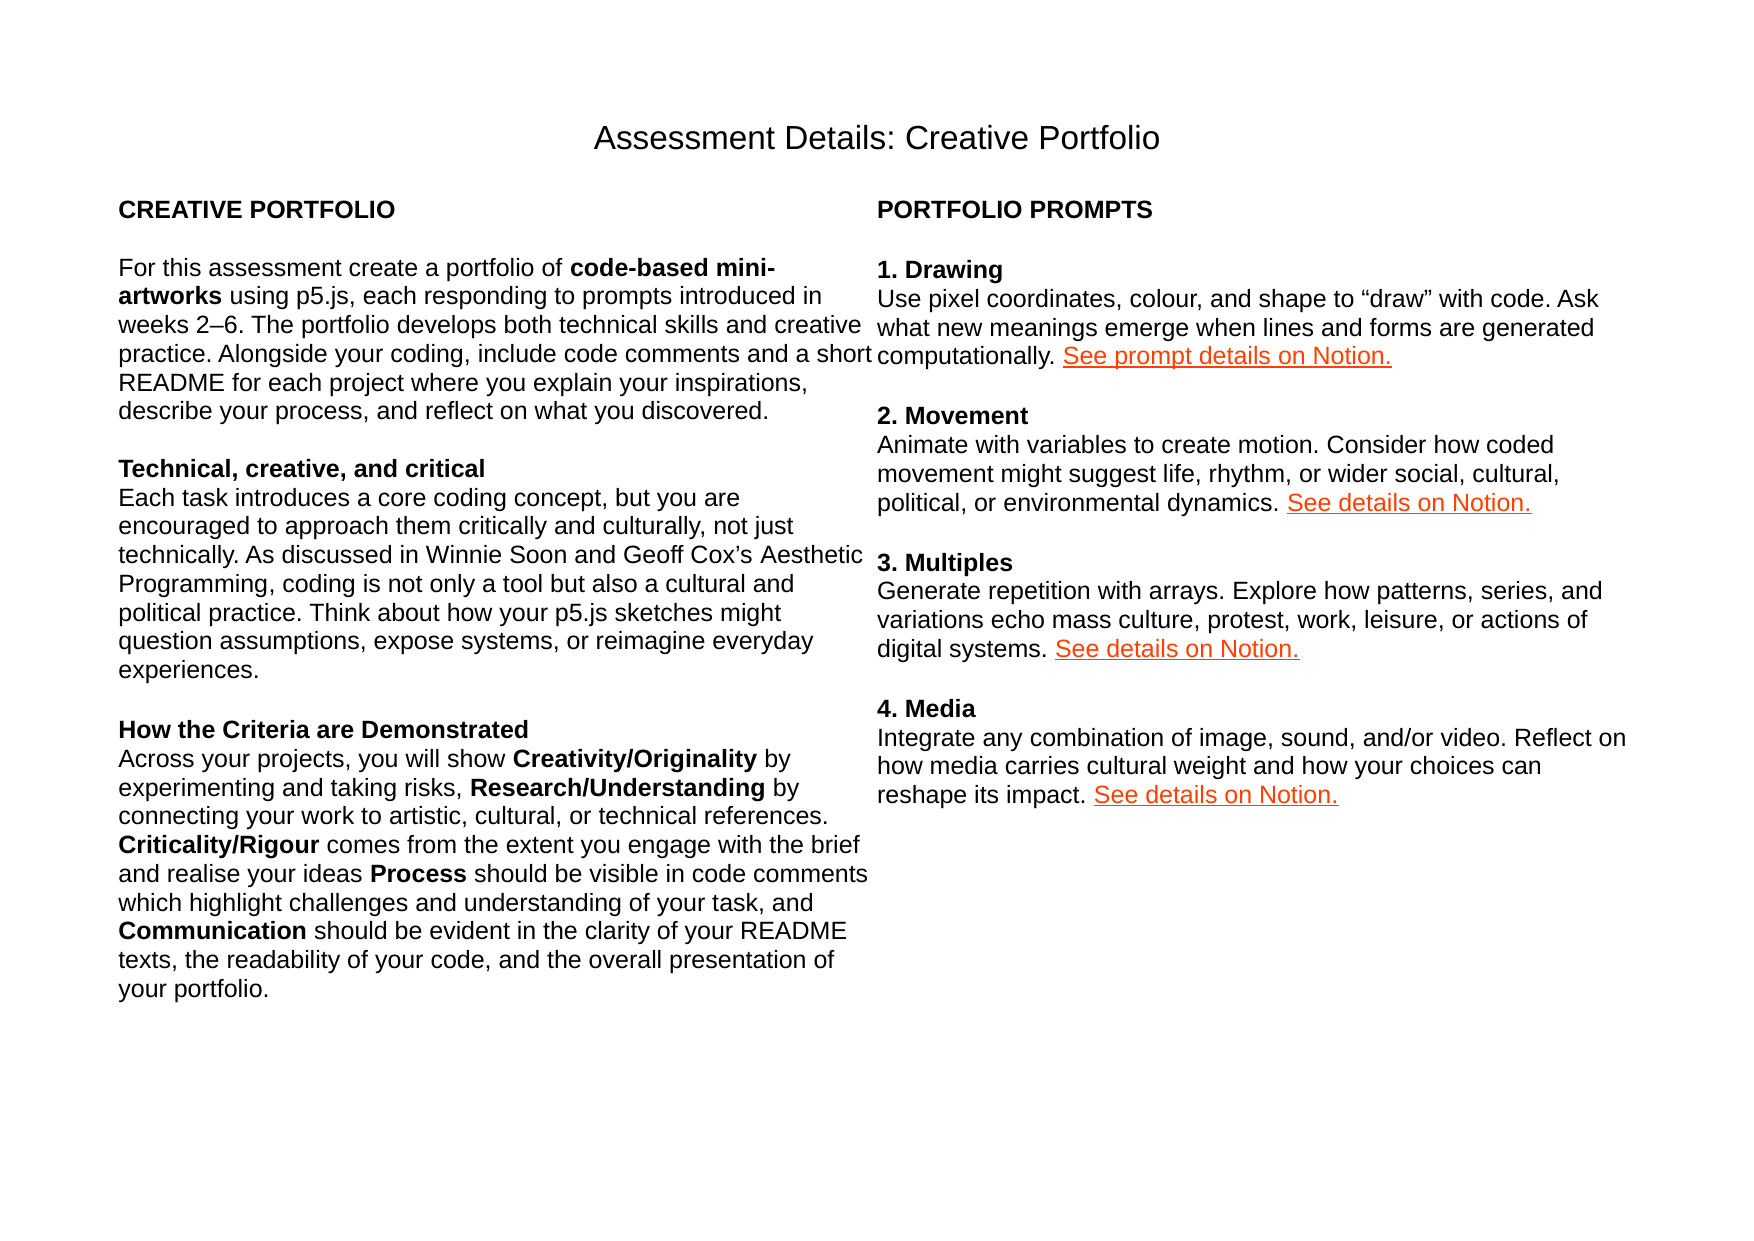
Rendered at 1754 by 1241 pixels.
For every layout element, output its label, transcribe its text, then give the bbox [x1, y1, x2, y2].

table_header PORTFOLIO PROMPTS 1. Drawing Use pixel coordinates, colour, and shape to “draw” with code. Ask what new meanings emerge when lines and forms are generated computationally. See prompt details on Notion. 2. Movement Animate with variables to create motion. Consider how coded movement might suggest life, rhythm, or wider social, cultural, political, or environmental dynamics. See details on Notion. 3. Multiples Generate repetition with arrays. Explore how patterns, series, and variations echo mass culture, protest, work, leisure, or actions of digital systems. See details on Notion. 4. Media Integrate any combination of image, sound, and/or video. Reflect on how media carries cultural weight and how your choices can reshape its impact. See details on Notion. [877, 195, 1636, 1002]
table_header CREATIVE PORTFOLIO For this assessment create a portfolio of code-based mini-artworks using p5.js, each responding to prompts introduced in weeks 2–6. The portfolio develops both technical skills and creative practice. Alongside your coding, include code comments and a short README for each project where you explain your inspirations, describe your process, and reflect on what you discovered. Technical, creative, and critical Each task introduces a core coding concept, but you are encouraged to approach them critically and culturally, not just technically. As discussed in Winnie Soon and Geoff Cox’s Aesthetic Programming, coding is not only a tool but also a cultural and political practice. Think about how your p5.js sketches might question assumptions, expose systems, or reimagine everyday experiences. How the Criteria are Demonstrated Across your projects, you will show Creativity/Originality by experimenting and taking risks, Research/Understanding by connecting your work to artistic, cultural, or technical references. Criticality/Rigour comes from the extent you engage with the brief and realise your ideas Process should be visible in code comments which highlight challenges and understanding of your task, and Communication should be evident in the clarity of your README texts, the readability of your code, and the overall presentation of your portfolio. [118, 195, 877, 1002]
text Assessment Details: Creative Portfolio [118, 118, 1636, 157]
